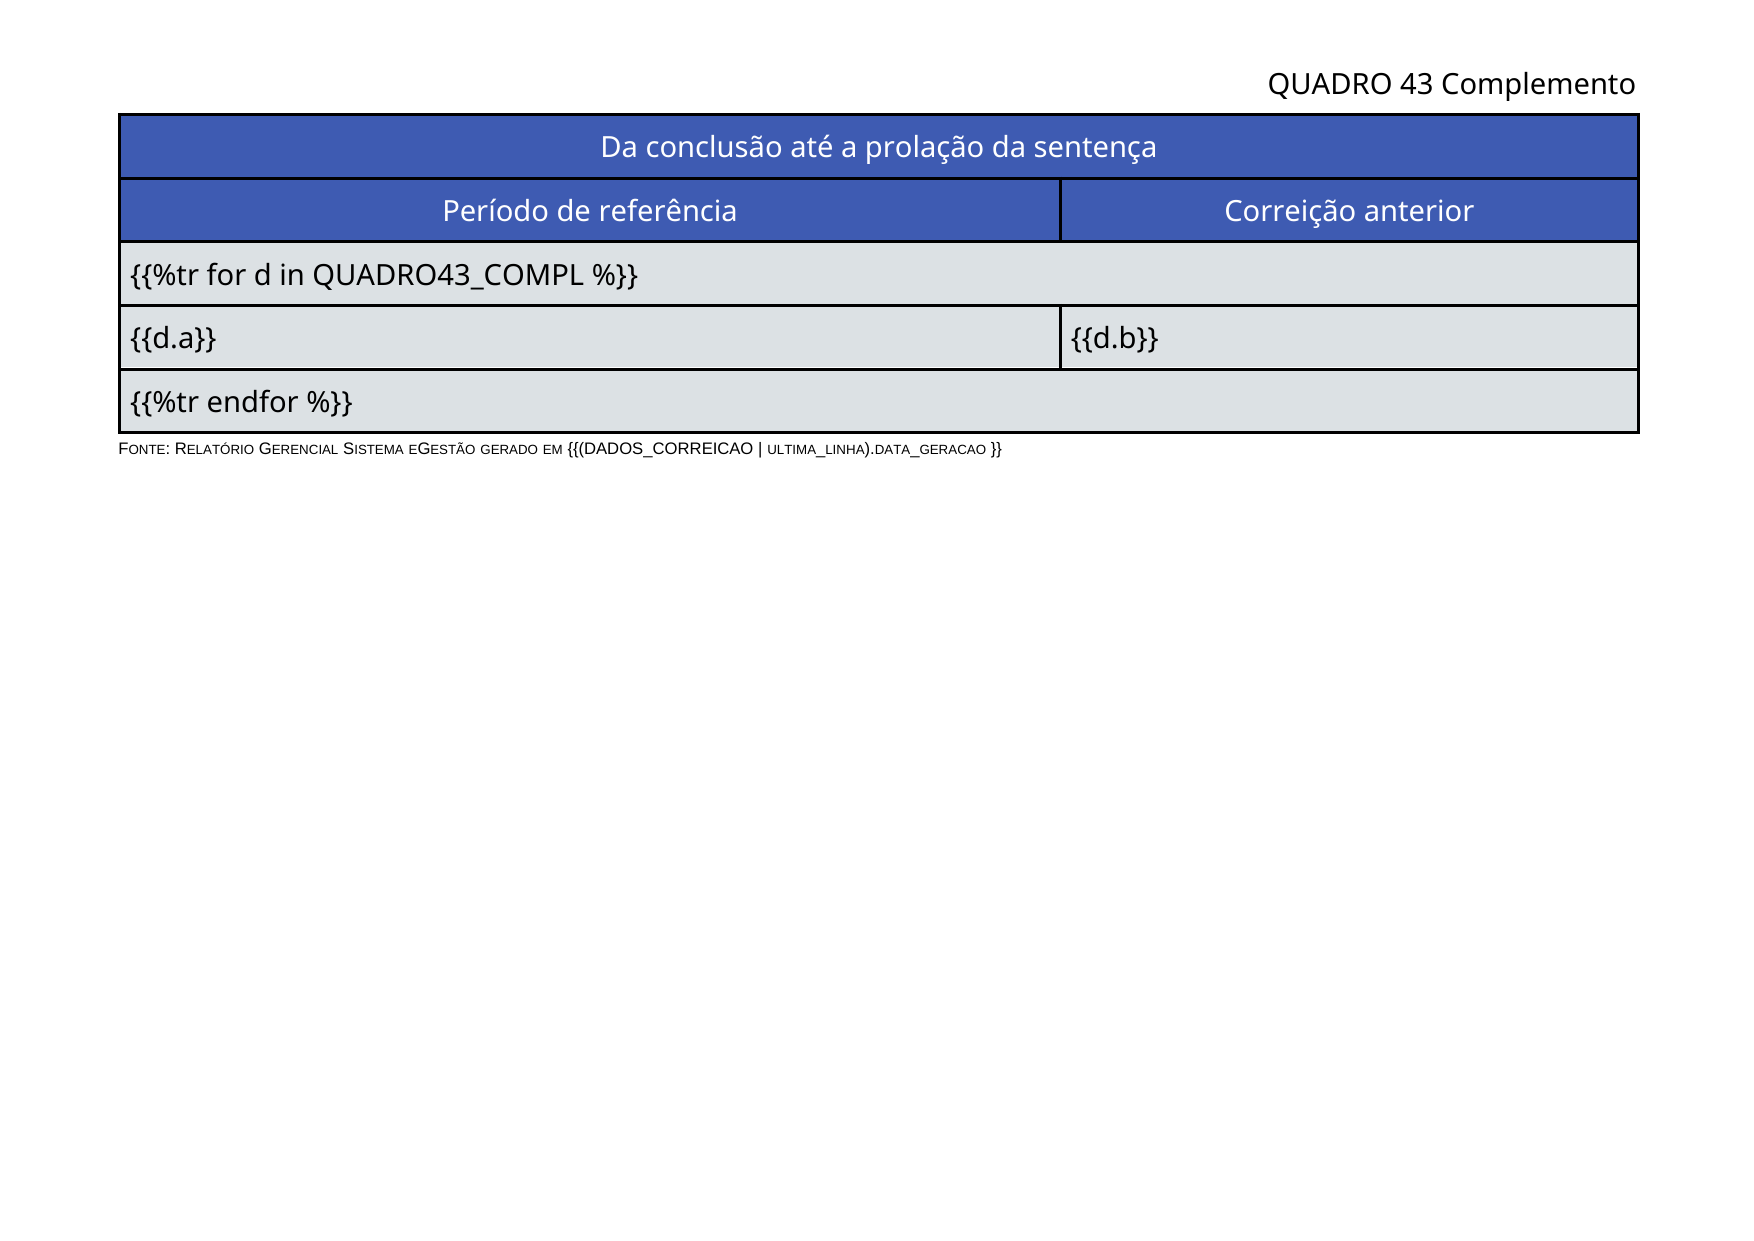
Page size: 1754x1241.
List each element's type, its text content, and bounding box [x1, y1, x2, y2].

table_cell Correição anterior [1062, 180, 1637, 240]
text QUADRO 43 Complemento [568, 63, 1636, 103]
table_cell {{d.a}} [121, 307, 1059, 367]
text Fonte: Relatório Gerencial Sistema eGestão gerado em {{(DADOS_CORREICAO | ultima_linha).data_geracao }} [118, 438, 1636, 458]
table_cell {{d.b}} [1062, 307, 1637, 367]
table_header Da conclusão até a prolação da sentença [121, 116, 1637, 177]
table_cell Período de referência [121, 180, 1059, 240]
table_cell {{%tr endfor %}} [121, 371, 1637, 431]
table_cell {{%tr for d in QUADRO43_COMPL %}} [121, 243, 1637, 304]
